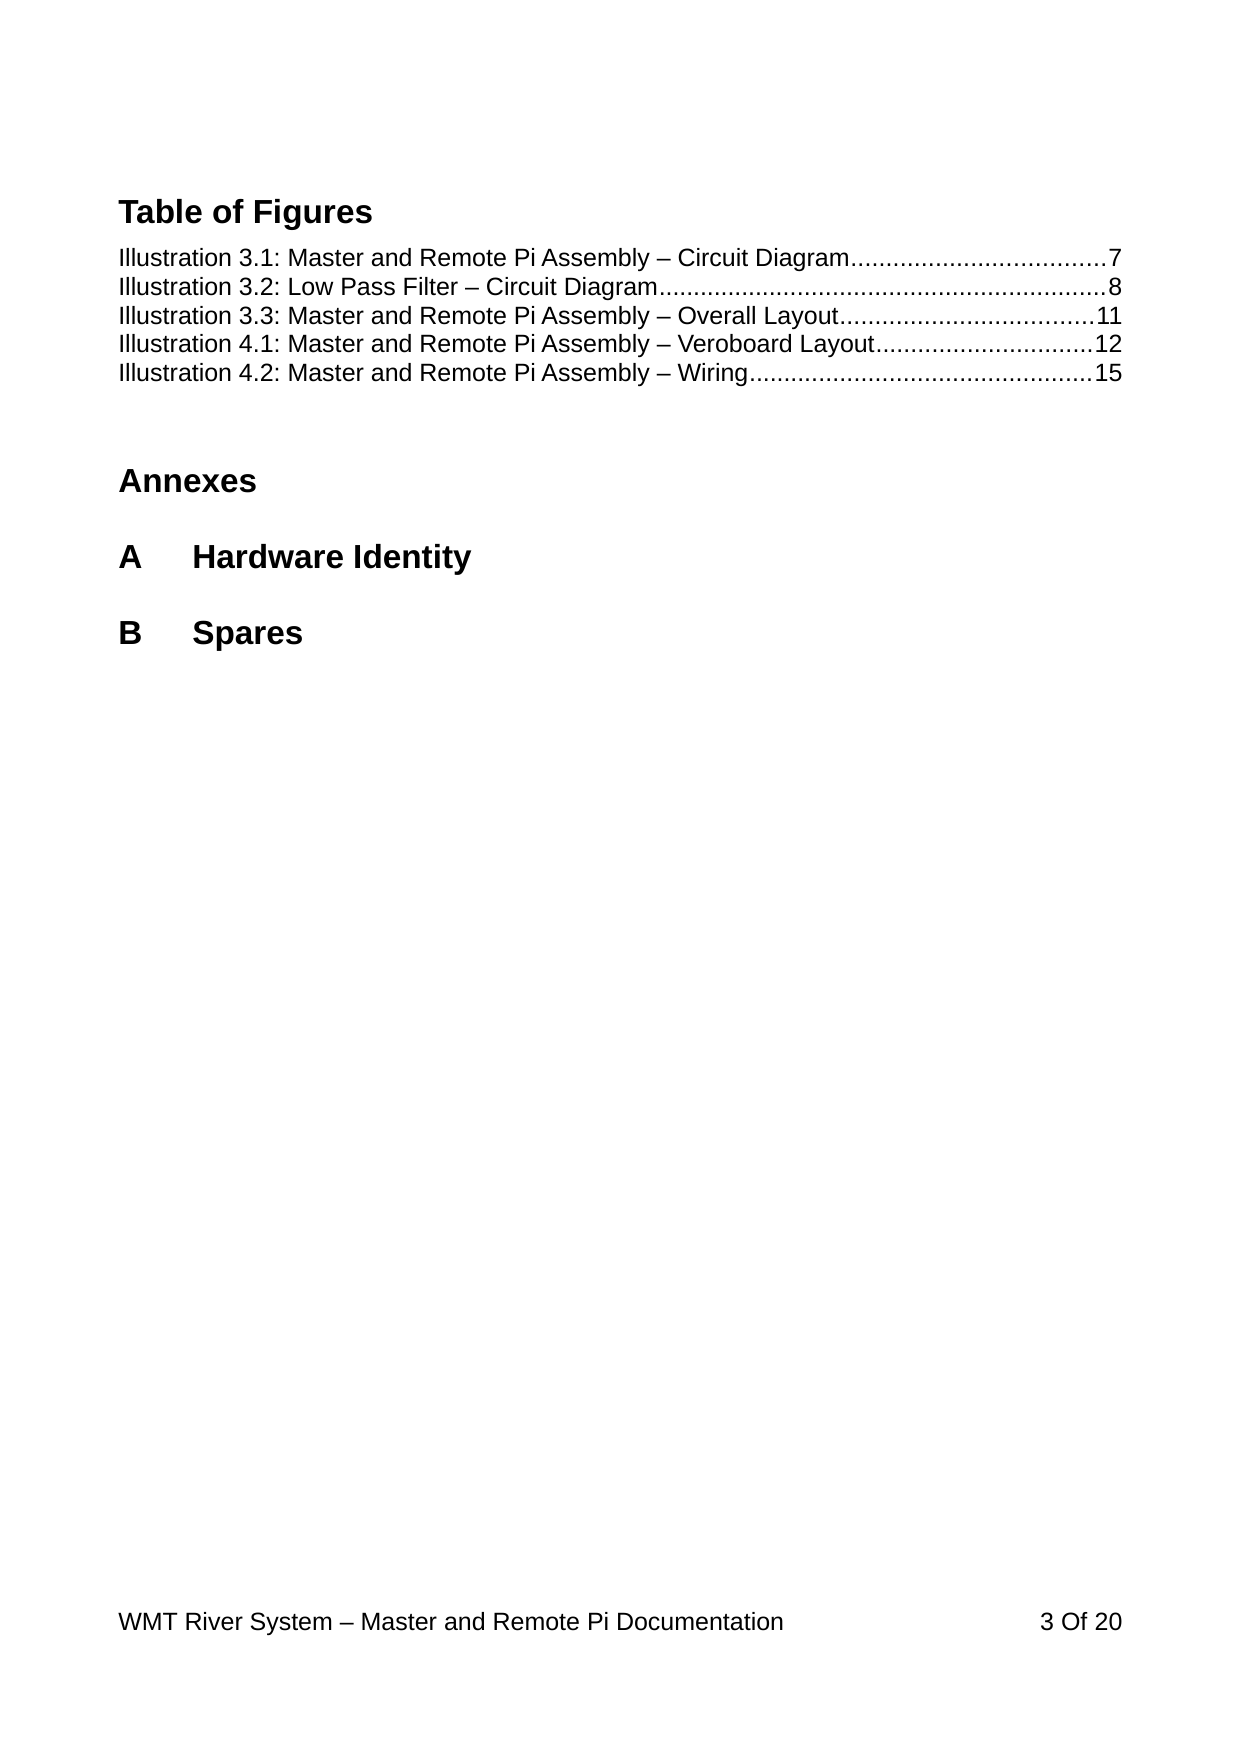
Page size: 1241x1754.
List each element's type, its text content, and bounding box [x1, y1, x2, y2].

subtitle Annexes [118, 461, 1122, 499]
subtitle B Spares [118, 613, 1122, 651]
text Illustration 3.3: Master and Remote Pi Assembly – Overall Layout 11 [118, 301, 1122, 329]
subtitle A Hardware Identity [118, 537, 1122, 575]
subtitle Table of Figures [118, 192, 1122, 231]
text Illustration 3.1: Master and Remote Pi Assembly – Circuit Diagram 7 [118, 243, 1122, 272]
text Illustration 3.2: Low Pass Filter – Circuit Diagram 8 [118, 272, 1122, 301]
text Illustration 4.1: Master and Remote Pi Assembly – Veroboard Layout 12 [118, 329, 1122, 358]
text Illustration 4.2: Master and Remote Pi Assembly – Wiring 15 [118, 358, 1122, 387]
